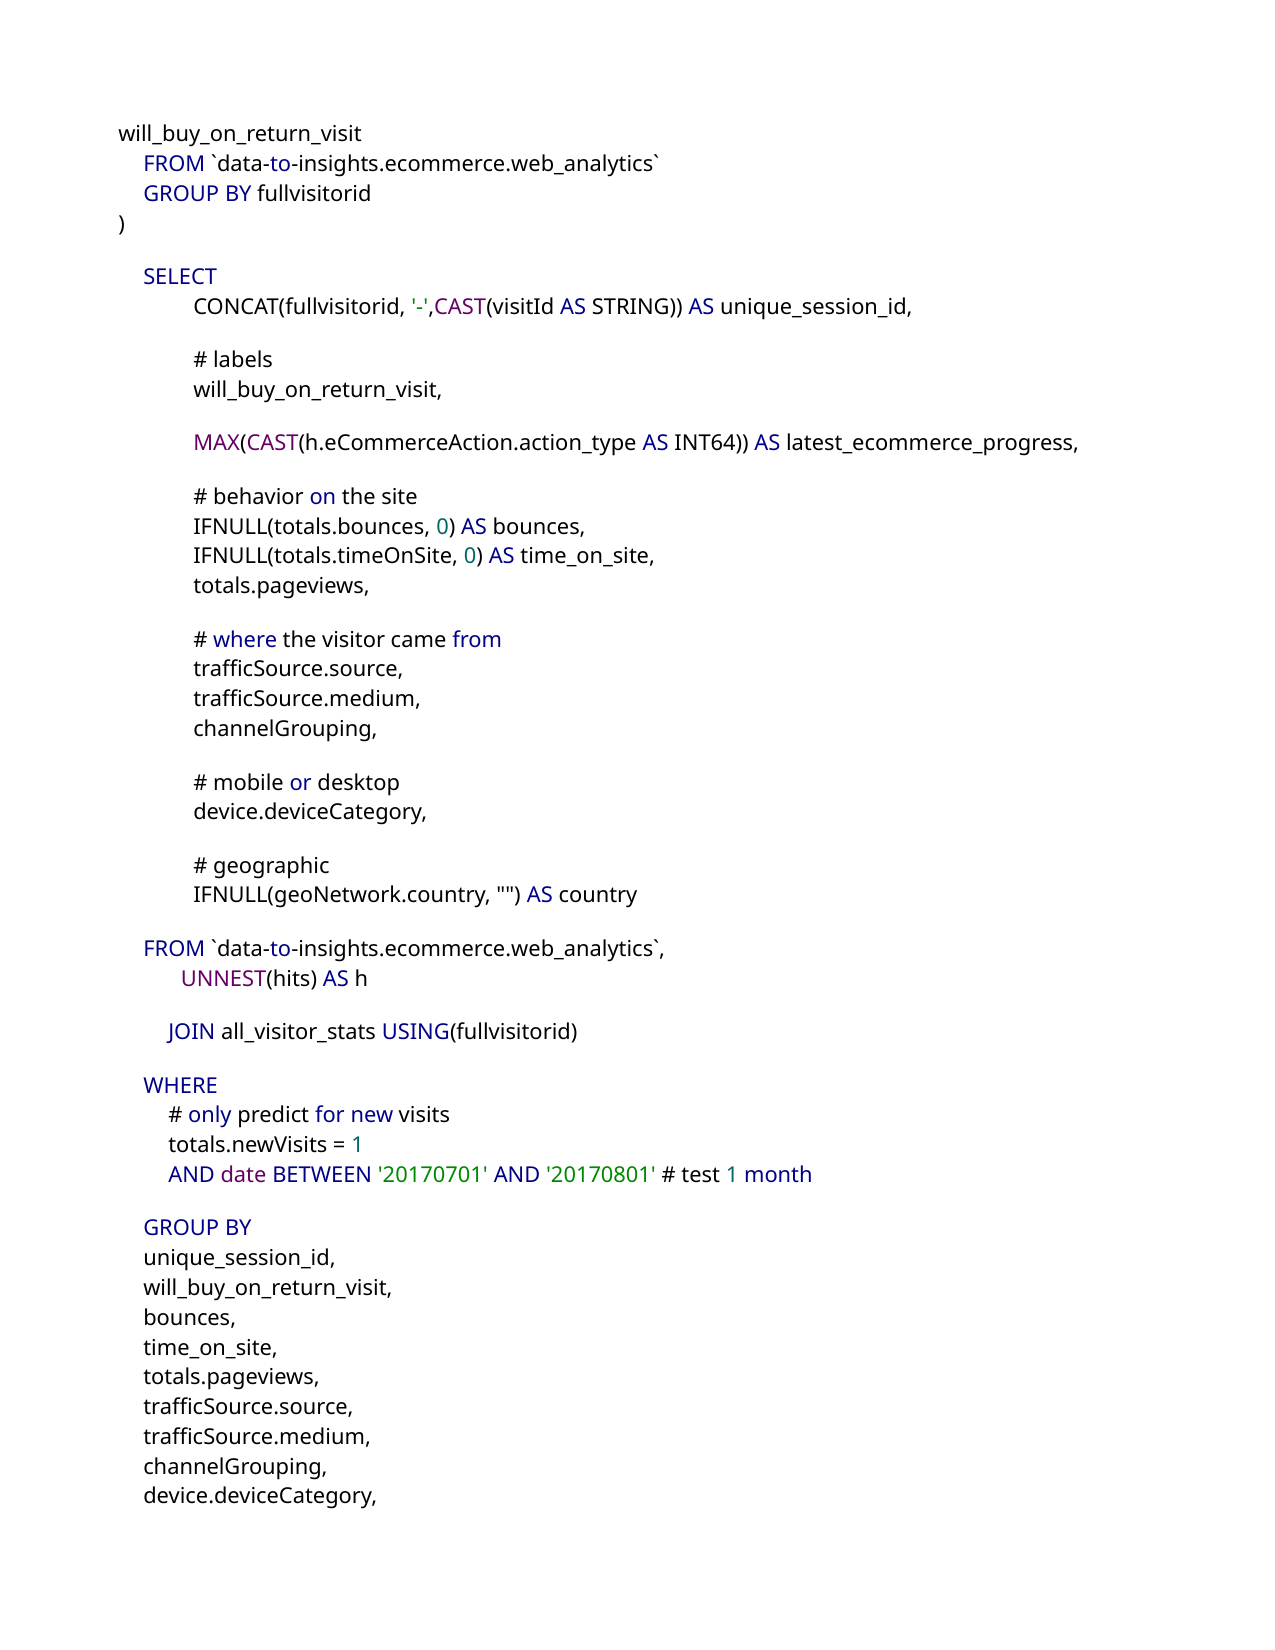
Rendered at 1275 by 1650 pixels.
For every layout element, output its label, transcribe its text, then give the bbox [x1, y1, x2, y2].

text device.deviceCategory, [118, 1481, 1157, 1510]
text trafficSource.medium, [118, 683, 1157, 713]
text IFNULL(totals.bounces, 0) AS bounces, [118, 511, 1157, 540]
text # geographic [118, 850, 1157, 879]
text unique_session_id, [118, 1242, 1157, 1272]
text totals.pageviews, [118, 570, 1157, 600]
text FROM `data-to-insights.ecommerce.web_analytics` [118, 148, 1157, 178]
text SELECT [118, 261, 1157, 291]
text bounces, [118, 1302, 1157, 1332]
text AND date BETWEEN '20170701' AND '20170801' # test 1 month [118, 1159, 1157, 1189]
text will_buy_on_return_visit, [118, 374, 1157, 404]
text time_on_site, [118, 1332, 1157, 1361]
text # where the visitor came from [118, 624, 1157, 653]
text IFNULL(geoNetwork.country, "") AS country [118, 879, 1157, 909]
text MAX(CAST(h.eCommerceAction.action_type AS INT64)) AS latest_ecommerce_progress, [118, 427, 1157, 457]
text JOIN all_visitor_stats USING(fullvisitorid) [118, 1016, 1157, 1046]
text WHERE [118, 1069, 1157, 1099]
text will_buy_on_return_visit, [118, 1272, 1157, 1302]
text # behavior on the site [118, 481, 1157, 511]
text device.deviceCategory, [118, 796, 1157, 826]
text will_buy_on_return_visit [118, 118, 1157, 148]
text # mobile or desktop [118, 766, 1157, 796]
text UNNEST(hits) AS h [118, 963, 1157, 992]
text GROUP BY [118, 1212, 1157, 1242]
text ) [118, 207, 1157, 237]
text IFNULL(totals.timeOnSite, 0) AS time_on_site, [118, 540, 1157, 570]
text trafficSource.source, [118, 1391, 1157, 1421]
text GROUP BY fullvisitorid [118, 178, 1157, 207]
text CONCAT(fullvisitorid, '-',CAST(visitId AS STRING)) AS unique_session_id, [118, 291, 1157, 321]
text trafficSource.source, [118, 653, 1157, 683]
text channelGrouping, [118, 1451, 1157, 1481]
text # labels [118, 344, 1157, 374]
text # only predict for new visits [118, 1099, 1157, 1129]
text totals.pageviews, [118, 1361, 1157, 1391]
text FROM `data-to-insights.ecommerce.web_analytics`, [118, 933, 1157, 963]
text channelGrouping, [118, 713, 1157, 743]
text trafficSource.medium, [118, 1421, 1157, 1451]
text totals.newVisits = 1 [118, 1129, 1157, 1159]
